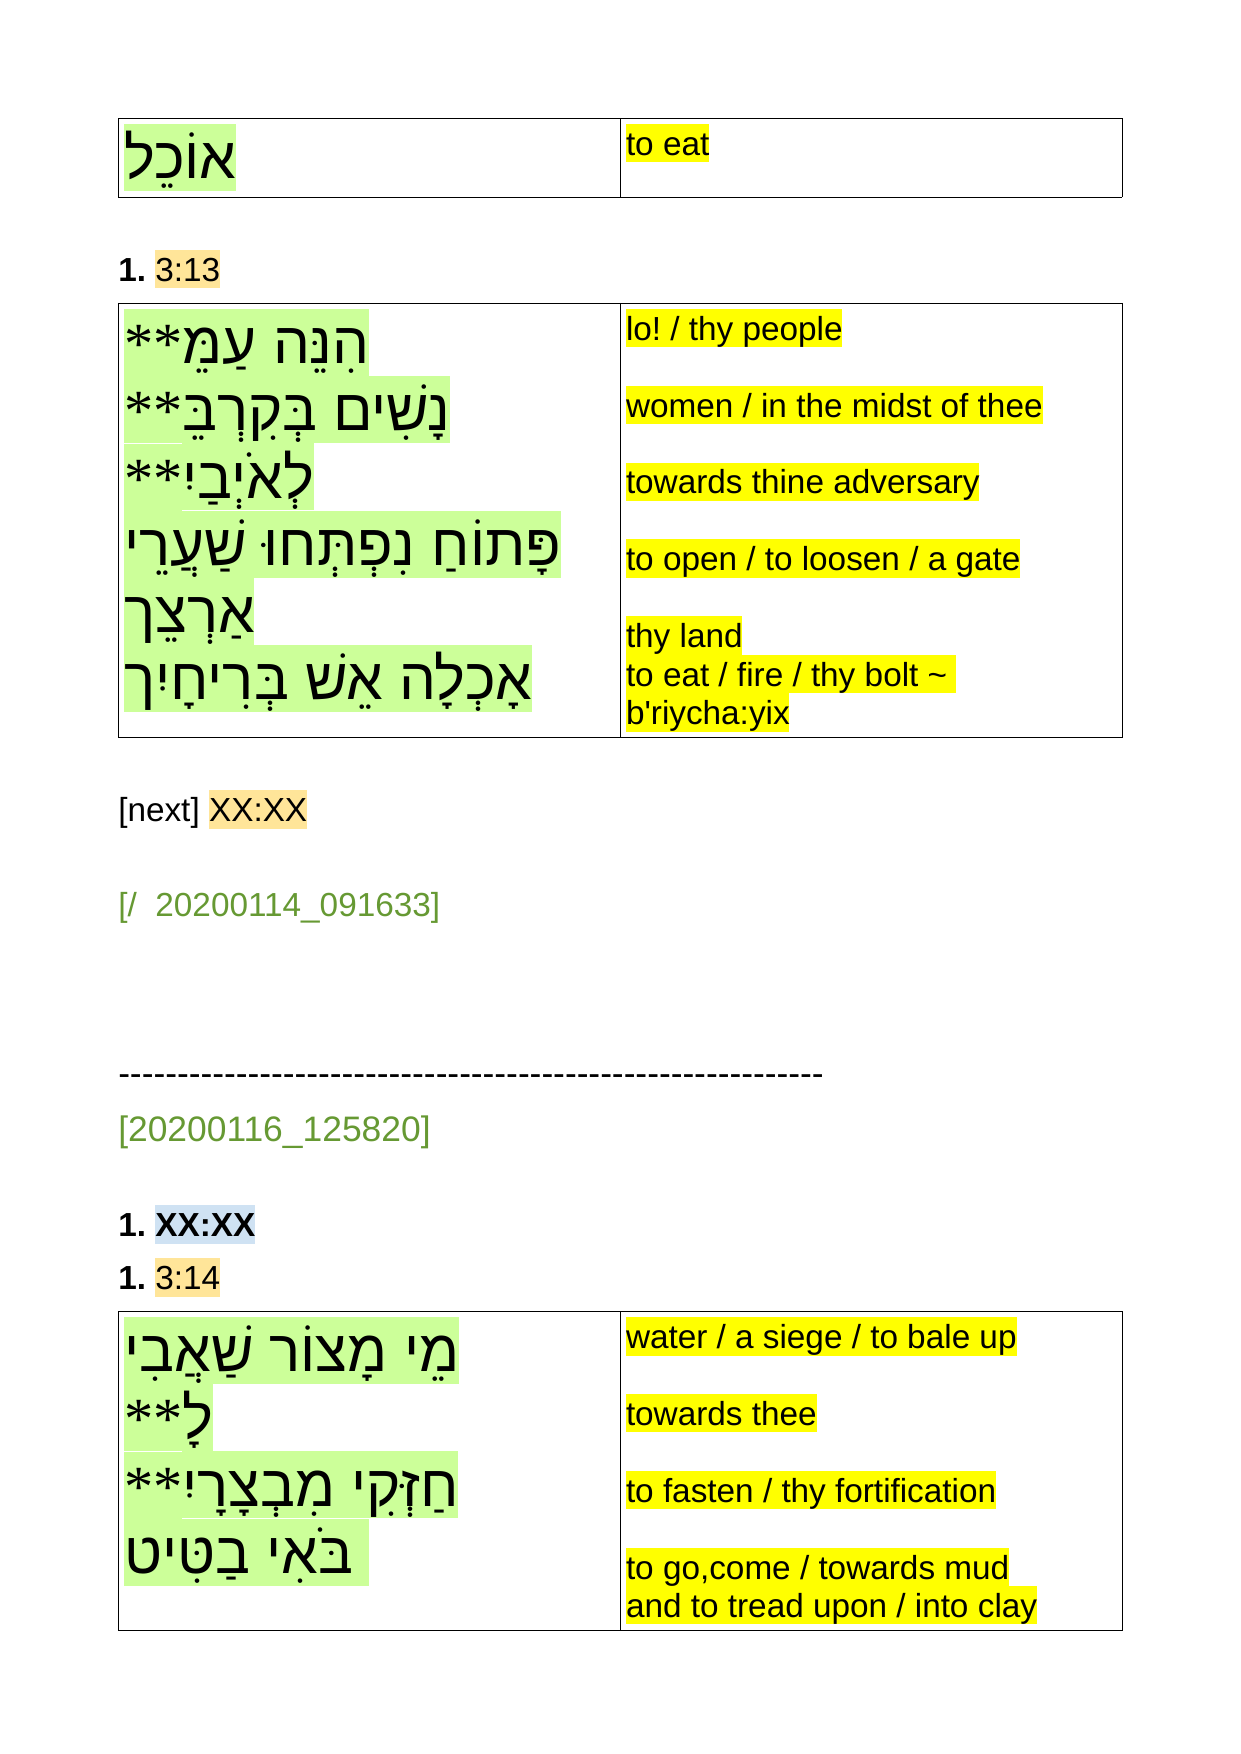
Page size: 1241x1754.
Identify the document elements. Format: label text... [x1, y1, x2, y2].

text 1. 3:14 [118, 1258, 1122, 1297]
table_header **הִנֵּה עַמֵּ **נָשִׁים בְּקִרְבֵּ **לְאֹיְבַיִ פָּתוֹחַ נִפְתְּחוּ שַׁעֲרֵי אַרְצֵך אָכְלָה אֵשׁ בְּרִיחָיִך [119, 304, 620, 737]
text [20200116_125820] [118, 1108, 1122, 1148]
text [/ 20200114_091633] [118, 885, 1122, 923]
table_header **כָּל־מִבְצָרַיִ תְּאֵנִים עִם־בִּכּוּרִים אִם־יִנּוֹעוּ וְנָפְלוּ עַל־פִּי אוֹכֵל [119, 119, 620, 197]
text 1. XX:XX [118, 1205, 1122, 1244]
table_header water / a siege / to bale up towards thee to fasten / thy fortification to go,come / towards mud and to tread upon / into clay [621, 1312, 1122, 1630]
table_header lo! / thy people women / in the midst of thee towards thine adversary to open / to loosen / a gate thy land to eat / fire / thy bolt ~ b'riycha:yix [621, 304, 1122, 737]
text [next] XX:XX [118, 790, 1122, 829]
text ------------------------------------------------------------ [118, 1052, 1122, 1092]
table_header to eat [621, 119, 1122, 197]
table_header מֵי מָצוֹר שַׁאֲבִי **לָ **חַזְּקִי מִבְצָרָיִ בֹּאִי בַטִּיט וְרִמְסִי בַחֹמֶר הַחֲזִיקִי מַלְבֵּן [119, 1312, 620, 1630]
text 1. 3:13 [118, 250, 1122, 288]
